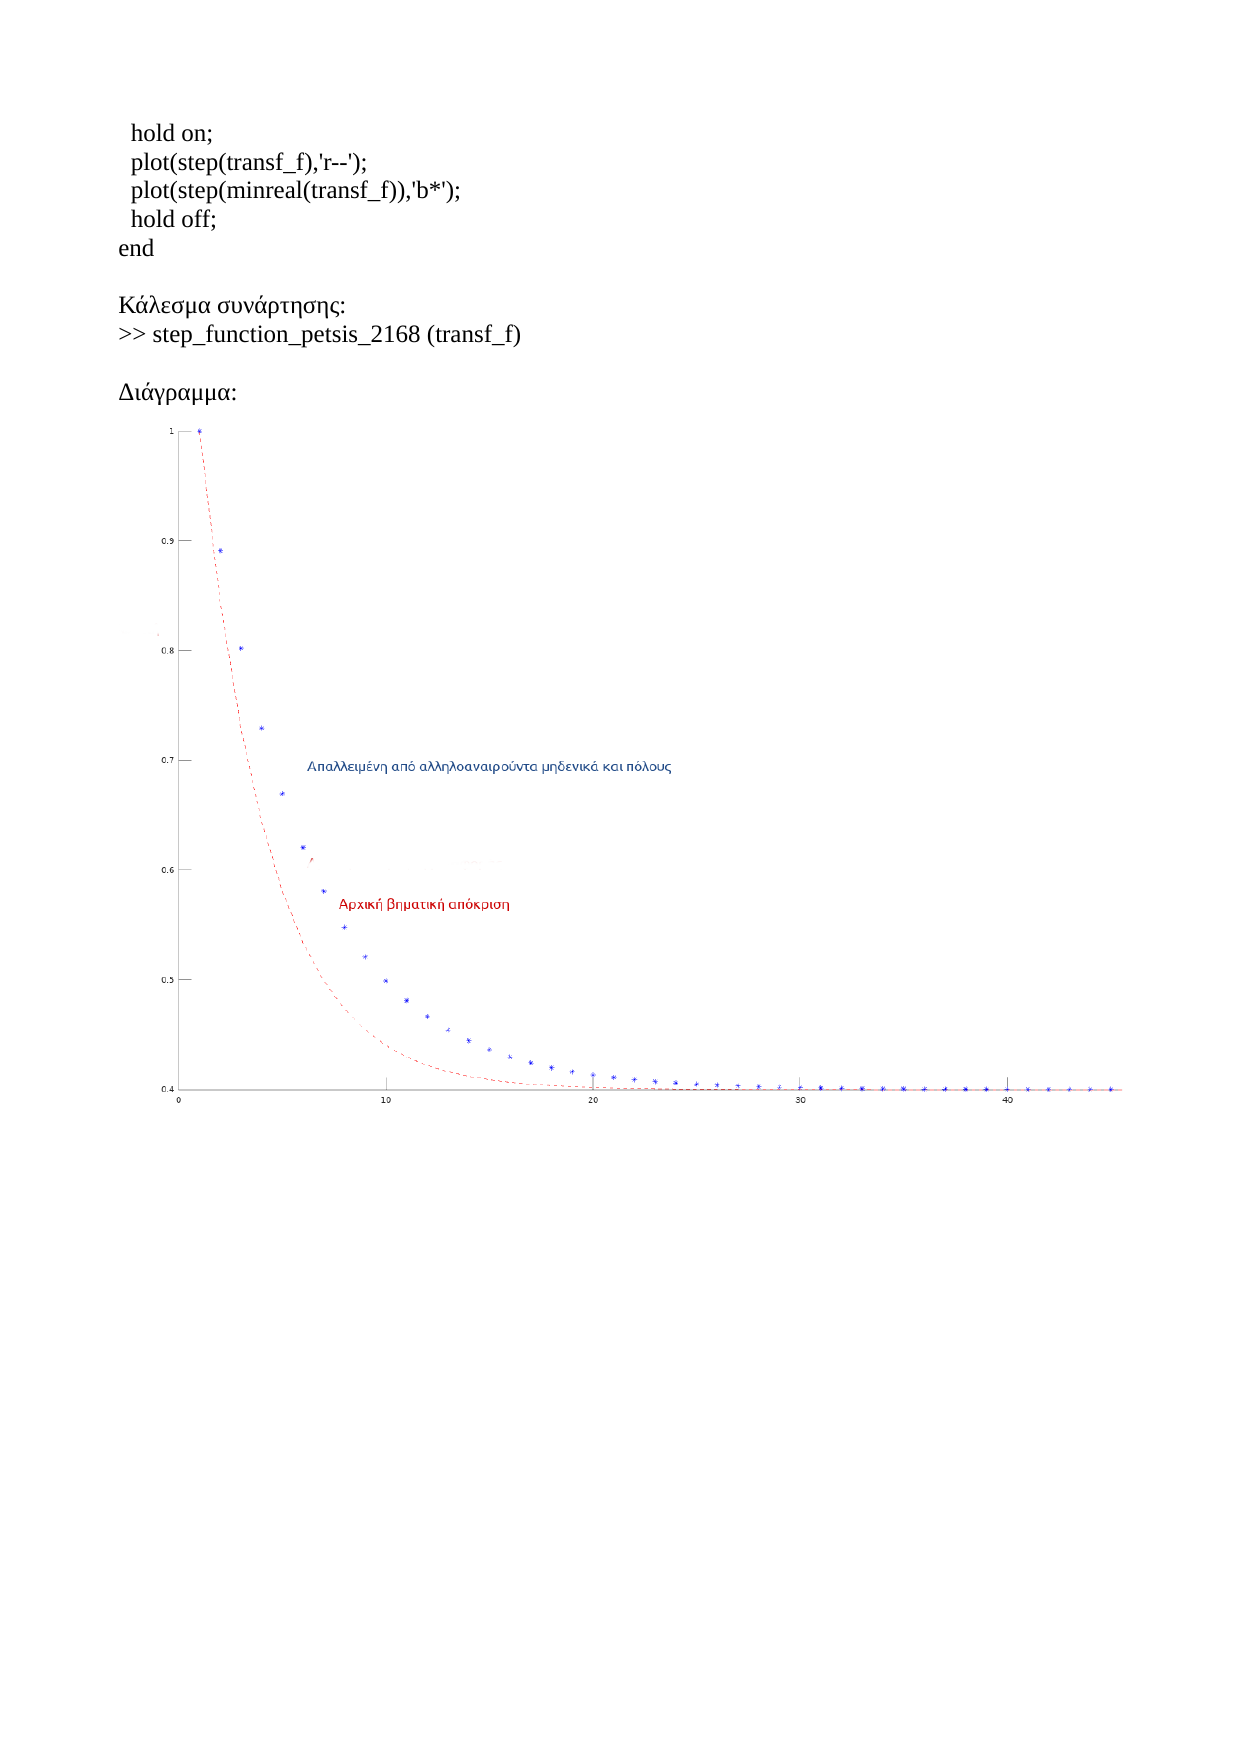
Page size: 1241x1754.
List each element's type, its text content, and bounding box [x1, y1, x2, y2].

text hold on; [118, 118, 1122, 147]
text Κάλεσμα συνάρτησης: [118, 291, 1122, 319]
picture [118, 405, 1123, 1152]
text Διάγραμμα: [118, 377, 1122, 405]
text end [118, 233, 1122, 262]
text >> step_function_petsis_2168 (transf_f) [118, 319, 1122, 348]
text hold off; [118, 204, 1122, 233]
text plot(step(minreal(transf_f)),'b*'); [118, 176, 1122, 204]
text plot(step(transf_f),'r--'); [118, 147, 1122, 176]
